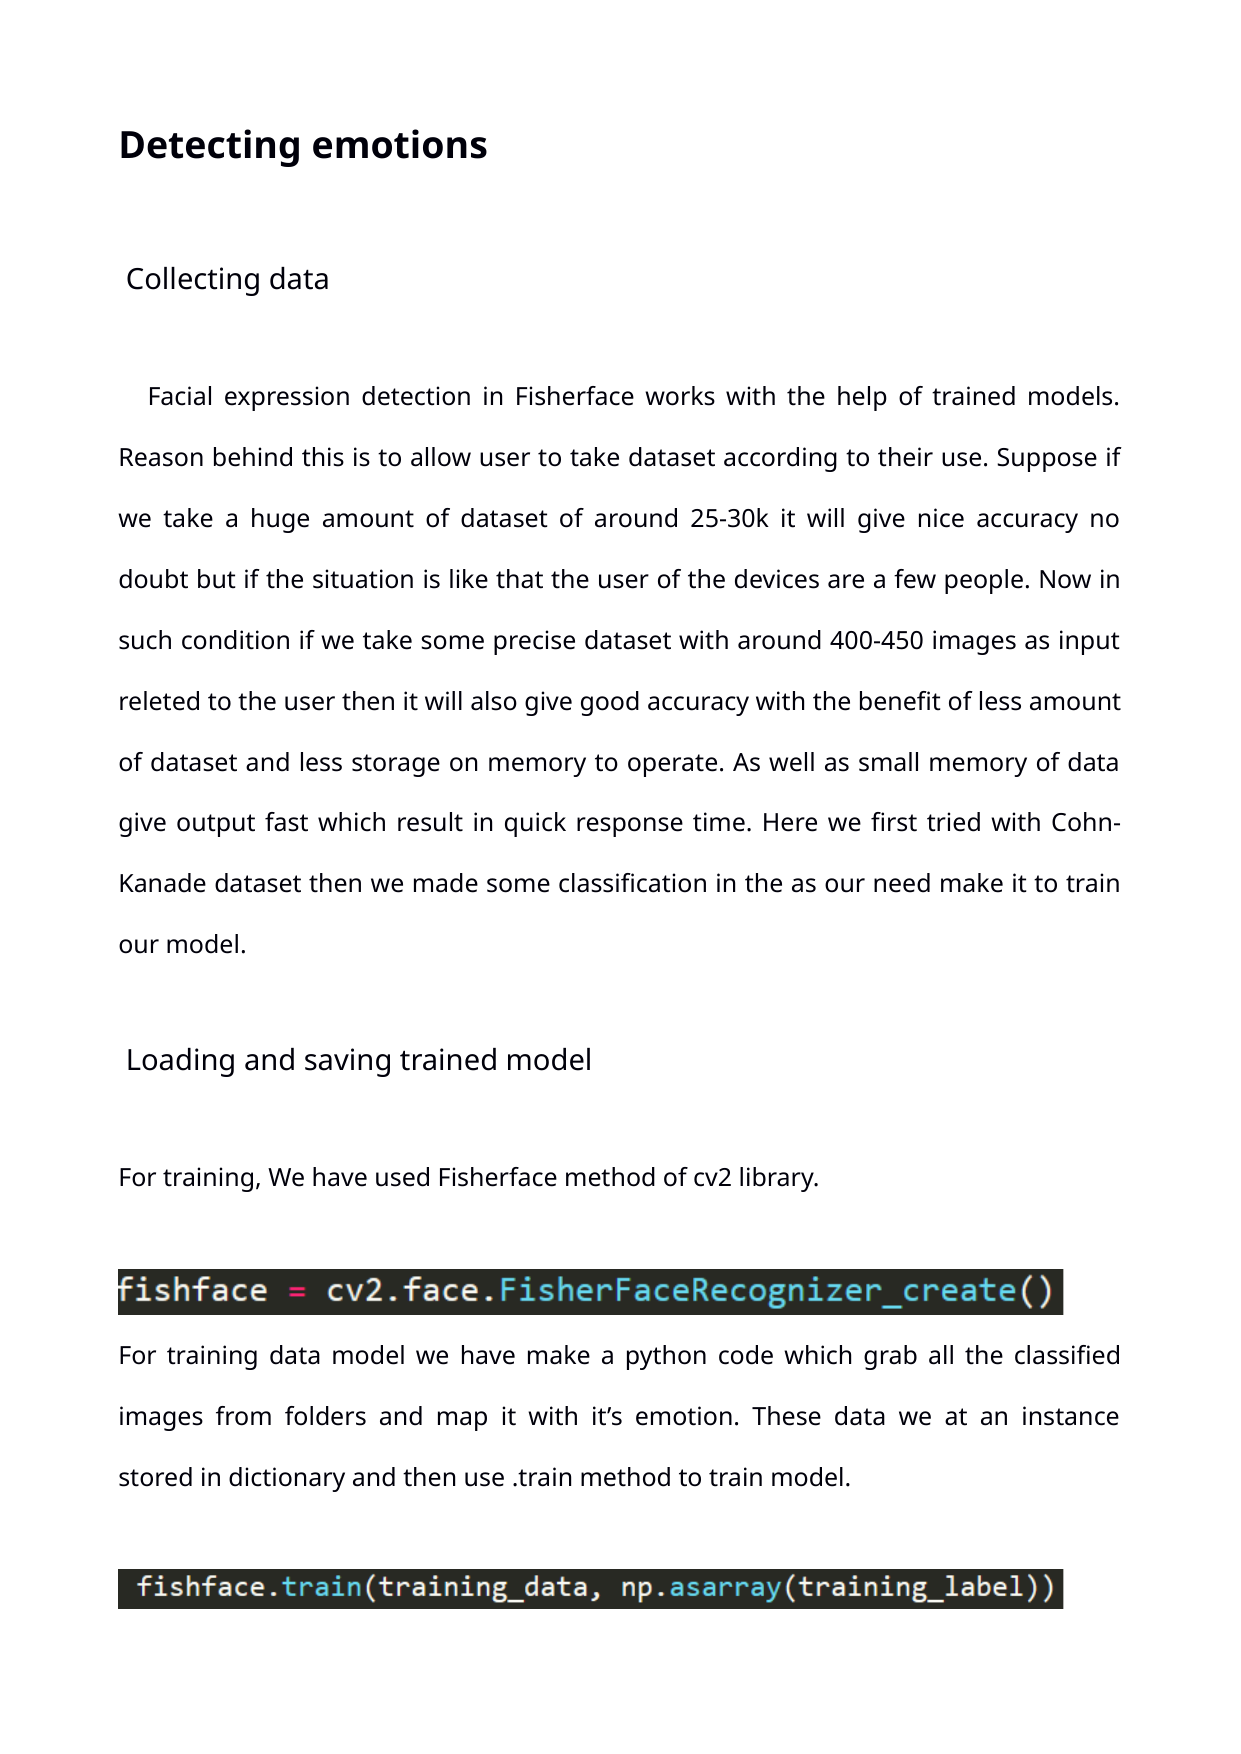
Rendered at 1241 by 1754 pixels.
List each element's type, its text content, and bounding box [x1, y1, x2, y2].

picture [118, 1269, 1064, 1315]
text Collecting data [118, 258, 1122, 298]
text Loading and saving trained model [118, 1039, 1122, 1079]
picture [118, 1569, 1064, 1609]
text For training data model we have make a python code which grab all the classified images from folders and map it with it’s emotion. These data we at an instance stored in dictionary and then use .train method to train model. [118, 1337, 1122, 1493]
text Facial expression detection in Fisherface works with the help of trained models. Reason behind this is to allow user to take dataset according to their use. Suppose if we take a huge amount of dataset of around 25-30k it will give nice accuracy no doubt but if the situation is like that the user of the devices are a few people. Now in such condition if we take some precise dataset with around 400-450 images as input releted to the user then it will also give good accuracy with the benefit of less amount of dataset and less storage on memory to operate. As well as small memory of data give output fast which result in quick response time. Here we first tried with Cohn-Kanade dataset then we made some classification in the as our need make it to train our model. [118, 378, 1122, 961]
text Detecting emotions [118, 118, 1122, 169]
text For training, We have used Fisherface method of cv2 library. [118, 1159, 1122, 1193]
